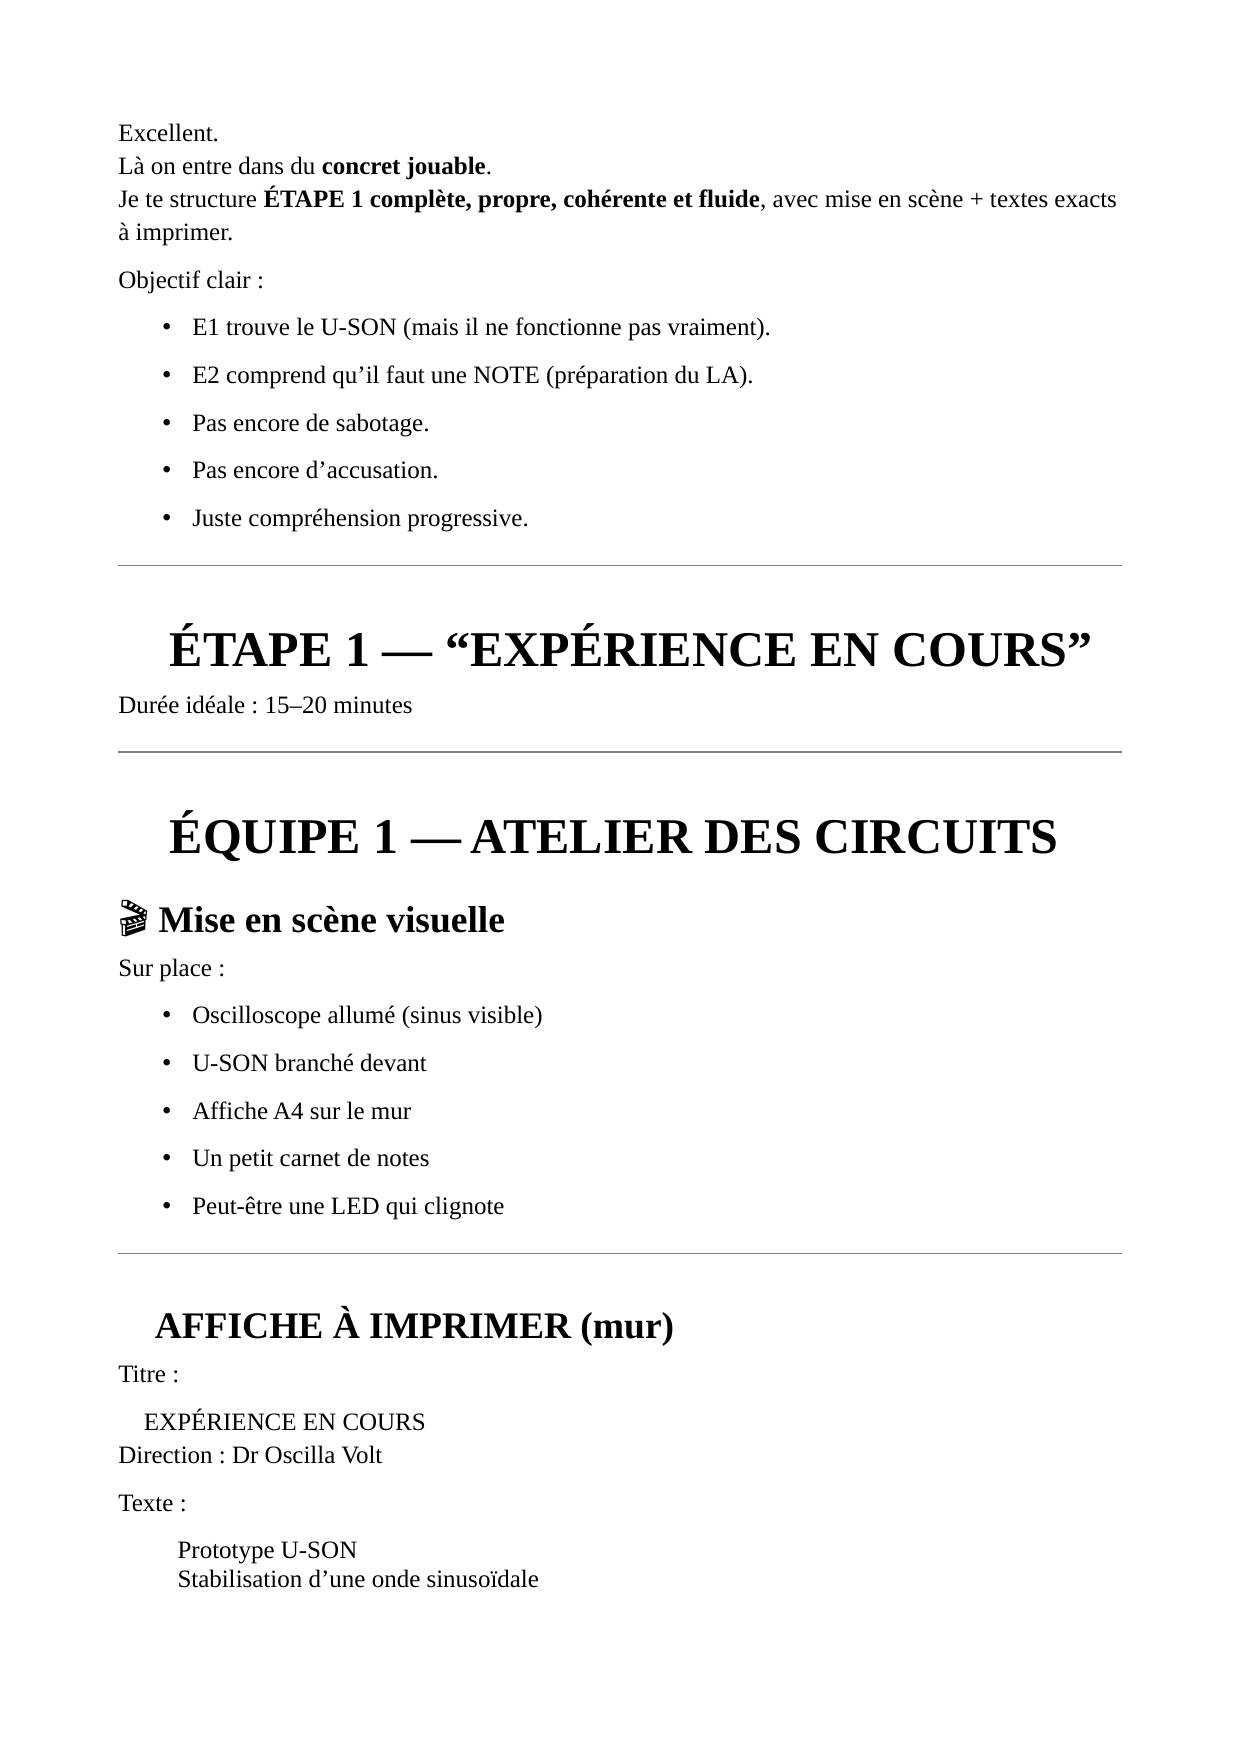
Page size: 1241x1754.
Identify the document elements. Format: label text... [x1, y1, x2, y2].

subtitle 🔵 ÉQUIPE 1 — ATELIER DES CIRCUITS [118, 807, 1122, 864]
list Affiche A4 sur le mur [162, 1096, 1122, 1124]
subtitle 📄 AFFICHE À IMPRIMER (mur) [118, 1304, 1122, 1347]
list Pas encore de sabotage. [162, 408, 1122, 436]
list Oscilloscope allumé (sinus visible) [162, 1001, 1122, 1029]
subtitle 🧪 ÉTAPE 1 — “EXPÉRIENCE EN COURS” [118, 620, 1122, 677]
list E2 comprend qu’il faut une NOTE (préparation du LA). [162, 360, 1122, 389]
list Peut-être une LED qui clignote [162, 1191, 1122, 1220]
text Objectif clair : [118, 265, 1122, 293]
text Excellent. Là on entre dans du concret jouable. Je te structure ÉTAPE 1 complète, propre, cohérente et fluide, avec mise en scène + textes exacts à imprimer. [118, 118, 1122, 246]
text 🧪 EXPÉRIENCE EN COURS Direction : Dr Oscilla Volt [118, 1407, 1122, 1469]
text Texte : [118, 1488, 1122, 1516]
list Pas encore d’accusation. [162, 455, 1122, 484]
list U-SON branché devant [162, 1048, 1122, 1077]
list Un petit carnet de notes [162, 1143, 1122, 1172]
text Durée idéale : 15–20 minutes [118, 690, 1122, 718]
list E1 trouve le U-SON (mais il ne fonctionne pas vraiment). [162, 312, 1122, 341]
text Titre : [118, 1359, 1122, 1388]
list Juste compréhension progressive. [162, 503, 1122, 532]
text Sur place : [118, 953, 1122, 982]
text Prototype U-SON Stabilisation d’une onde sinusoïdale [177, 1535, 1063, 1593]
subtitle 🎬 Mise en scène visuelle [118, 897, 1122, 941]
